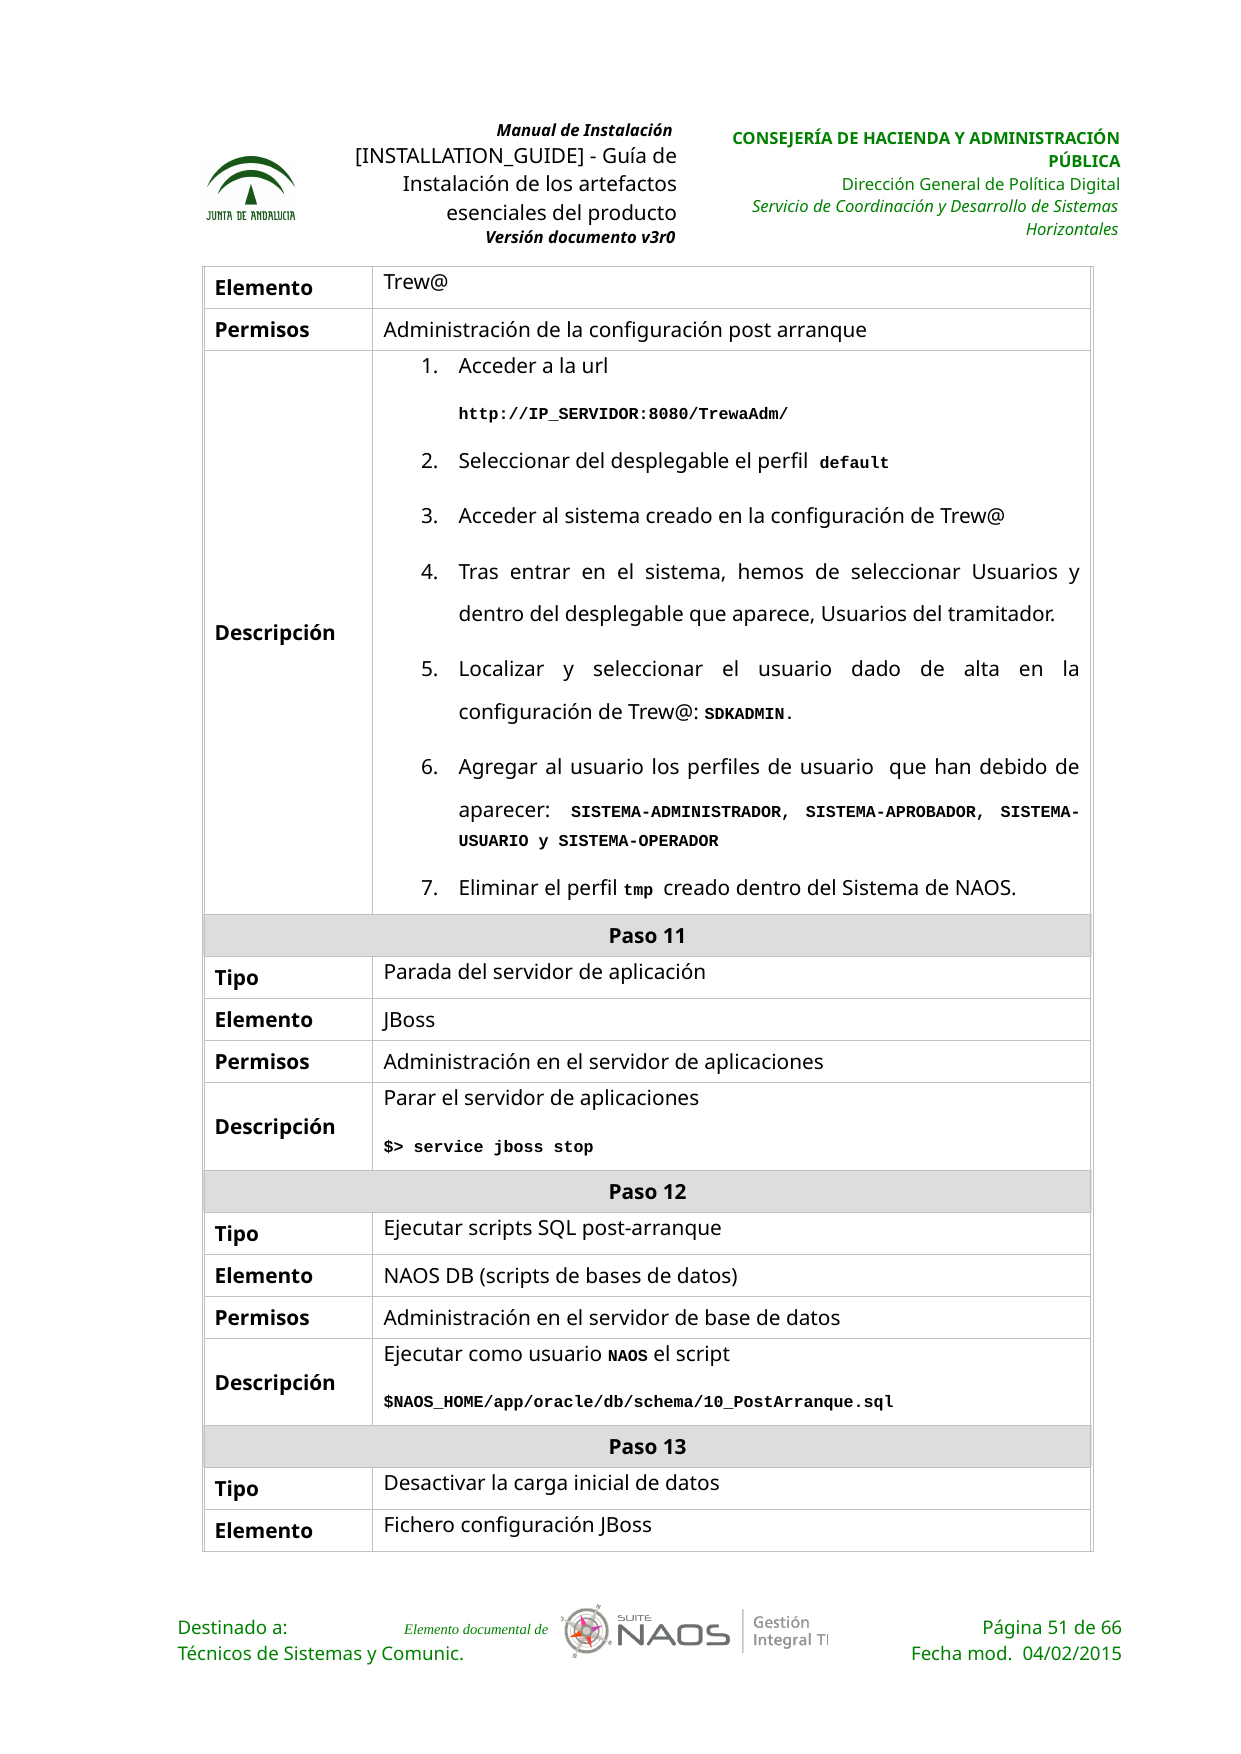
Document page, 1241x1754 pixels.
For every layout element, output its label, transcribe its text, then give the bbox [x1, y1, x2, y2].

table_cell Permisos [205, 309, 372, 350]
table_cell Tipo [205, 1213, 372, 1254]
table_cell Elemento [205, 1255, 372, 1296]
table_cell Administración de la configuración post arranque [373, 309, 1090, 350]
table_cell Ejecutar como usuario NAOS el script $NAOS_HOME/app/oracle/db/schema/10_PostArranque.sql [373, 1339, 1090, 1425]
picture [201, 156, 298, 224]
table_cell Paso 11 [205, 915, 1090, 956]
table_cell Desactivar la carga inicial de datos [373, 1468, 1090, 1509]
table_cell Parar el servidor de aplicaciones $> service jboss stop [373, 1083, 1090, 1170]
table_cell JBoss [373, 999, 1090, 1040]
table_cell NAOS DB (scripts de bases de datos) [373, 1255, 1090, 1296]
table_cell Elemento [205, 267, 372, 308]
table_cell Descripción [205, 351, 372, 914]
table_cell Tipo [205, 957, 372, 998]
table_cell Permisos [205, 1041, 372, 1082]
table_cell Tipo [205, 1468, 372, 1509]
table_cell Paso 13 [205, 1426, 1090, 1467]
table_cell Descripción [205, 1339, 372, 1425]
picture [560, 1604, 829, 1658]
table_cell Paso 12 [205, 1171, 1090, 1212]
table_cell Acceder a la url http://IP_SERVIDOR:8080/TrewaAdm/ Seleccionar del desplegable el perfil default Acceder al sistema creado en la configuración de Trew@ Tras entrar en el sistema, hemos de seleccionar Usuarios y dentro del desplegable que aparece, Usuarios del tramitador. Localizar y seleccionar el usuario dado de alta en la configuración de Trew@: SDKADMIN. Agregar al usuario los perfiles de usuario que han debido de aparecer: SISTEMA-ADMINISTRADOR, SISTEMA-APROBADOR, SISTEMA-USUARIO y SISTEMA-OPERADOR Eliminar el perfil tmp creado dentro del Sistema de NAOS. [373, 351, 1090, 914]
table_cell Elemento [205, 999, 372, 1040]
table_cell Fichero configuración JBoss [373, 1510, 1090, 1551]
table_cell Parada del servidor de aplicación [373, 957, 1090, 998]
table_cell Descripción [205, 1083, 372, 1170]
table_cell Administración en el servidor de aplicaciones [373, 1041, 1090, 1082]
table_cell Elemento [205, 1510, 372, 1551]
table_cell Administración en el servidor de base de datos [373, 1297, 1090, 1338]
table_cell Trew@ [373, 267, 1090, 308]
table_cell Ejecutar scripts SQL post-arranque [373, 1213, 1090, 1254]
table_cell Permisos [205, 1297, 372, 1338]
